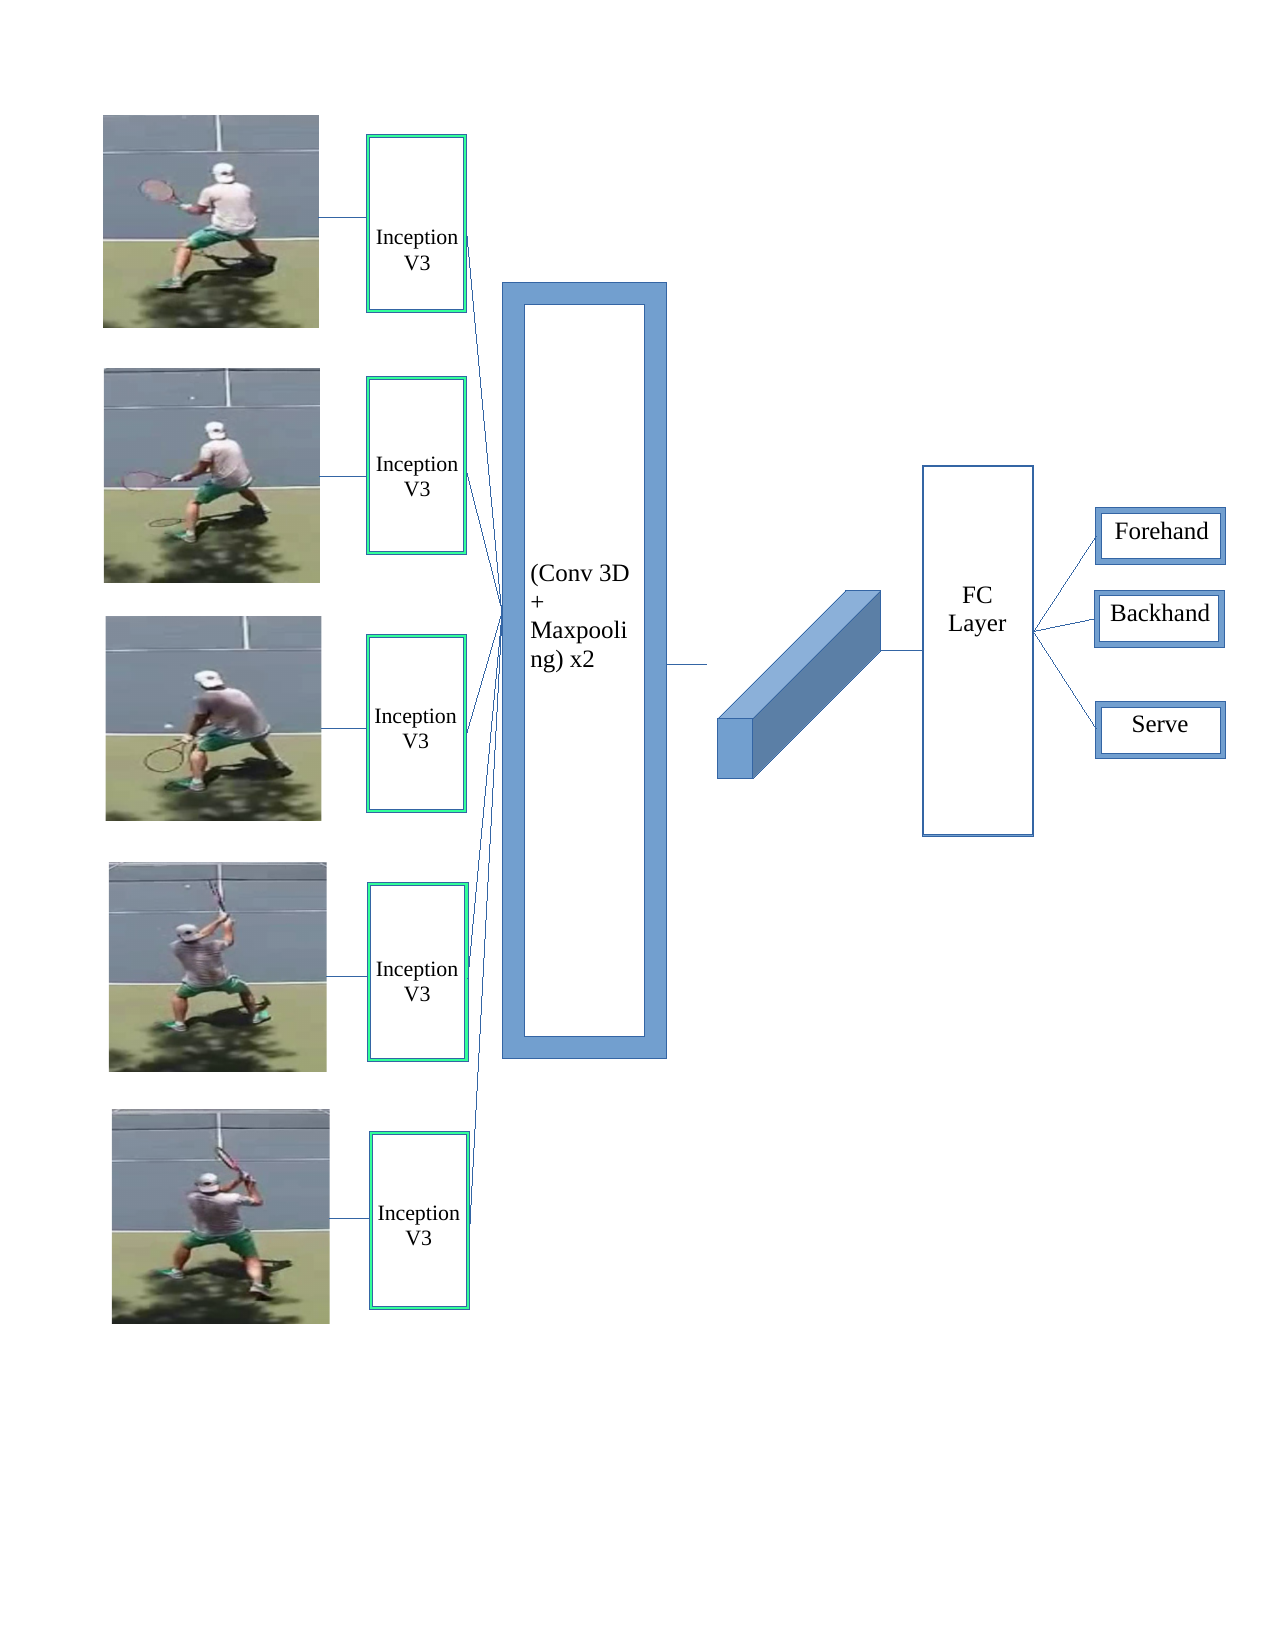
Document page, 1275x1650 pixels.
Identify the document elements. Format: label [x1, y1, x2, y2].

picture [108, 862, 327, 1072]
picture [103, 115, 319, 328]
picture [111, 1109, 330, 1324]
picture [105, 616, 322, 821]
picture [103, 368, 320, 583]
